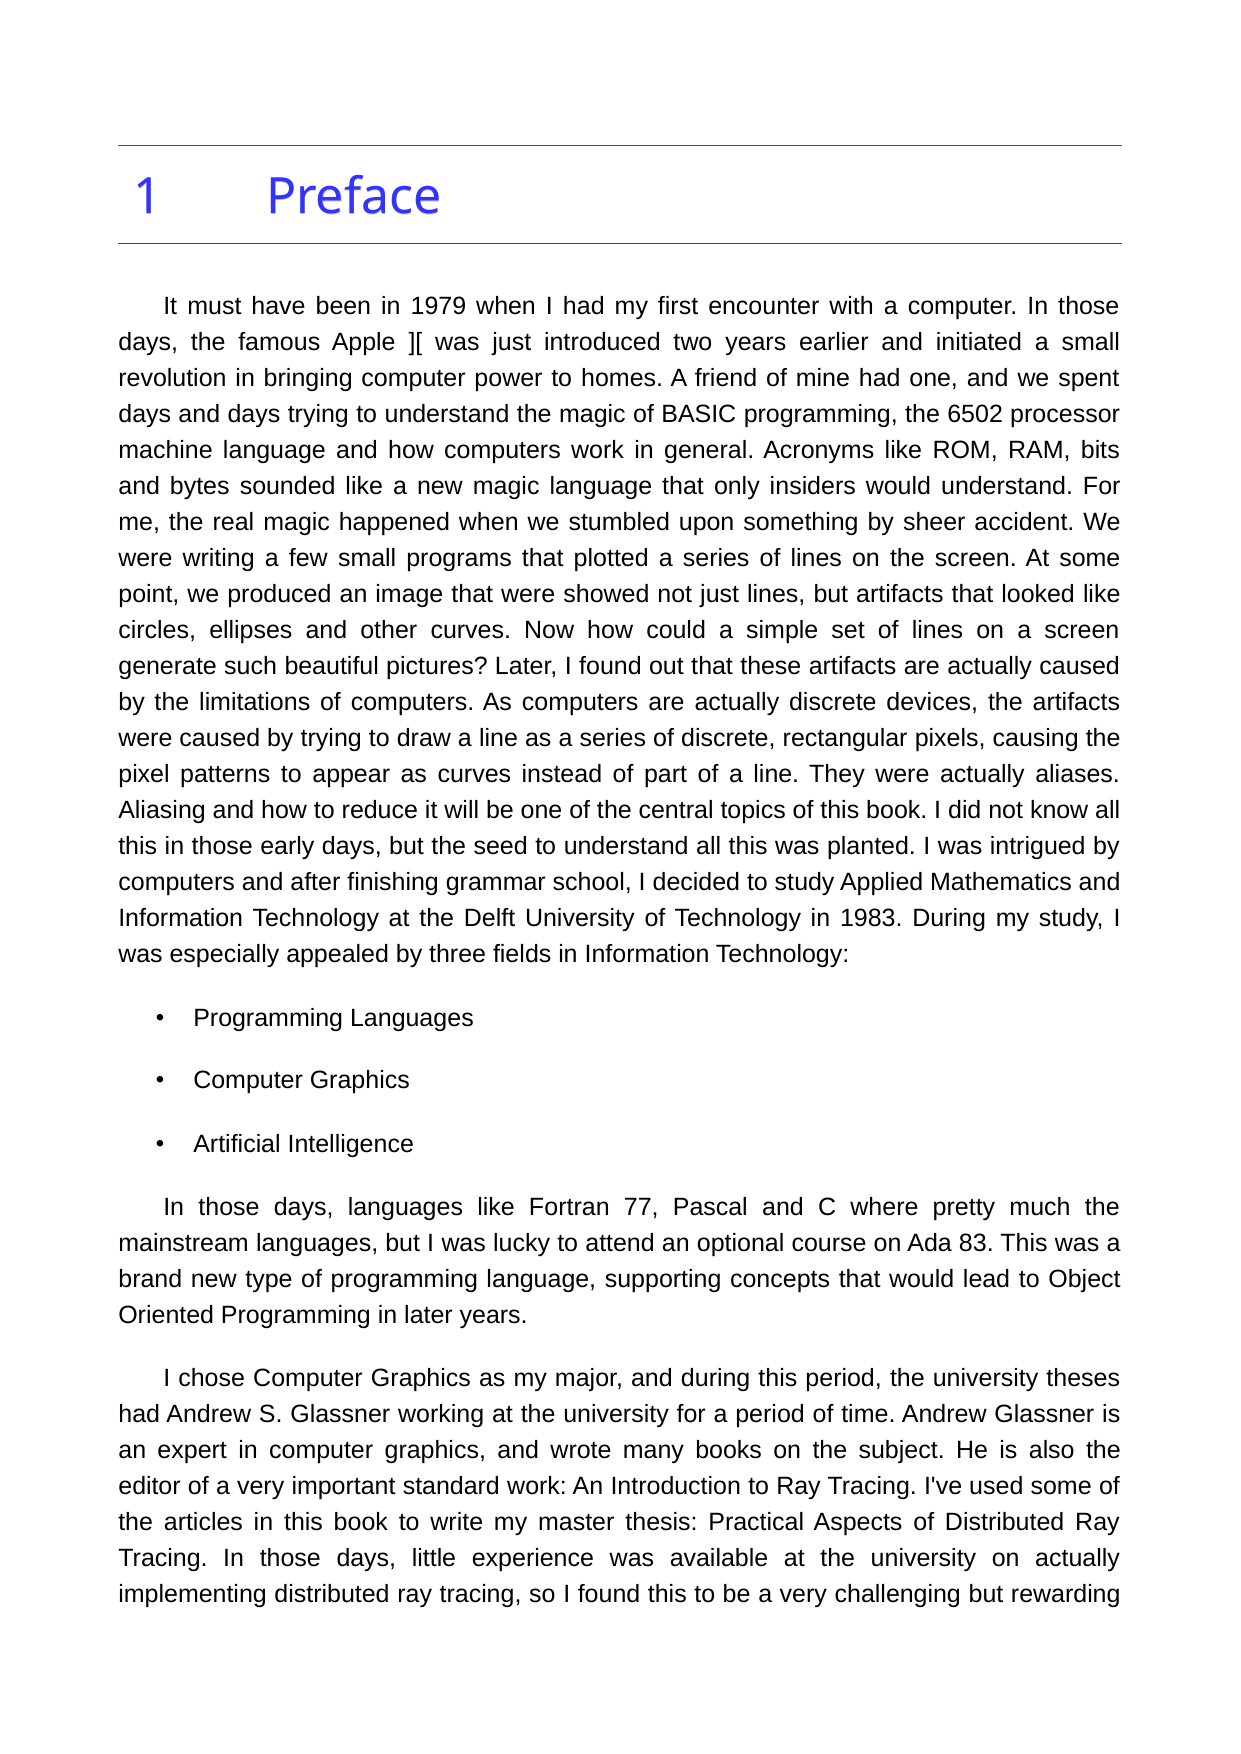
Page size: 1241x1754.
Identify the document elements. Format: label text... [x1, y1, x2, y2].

text It must have been in 1979 when I had my first encounter with a computer. In those days, the famous Apple ][ was just introduced two years earlier and initiated a small revolution in bringing computer power to homes. A friend of mine had one, and we spent days and days trying to understand the magic of BASIC programming, the 6502 processor machine language and how computers work in general. Acronyms like ROM, RAM, bits and bytes sounded like a new magic language that only insiders would understand. For me, the real magic happened when we stumbled upon something by sheer accident. We were writing a few small programs that plotted a series of lines on the screen. At some point, we produced an image that were showed not just lines, but artifacts that looked like circles, ellipses and other curves. Now how could a simple set of lines on a screen generate such beautiful pictures? Later, I found out that these artifacts are actually caused by the limitations of computers. As computers are actually discrete devices, the artifacts were caused by trying to draw a line as a series of discrete, rectangular pixels, causing the pixel patterns to appear as curves instead of part of a line. They were actually aliases. Aliasing and how to reduce it will be one of the central topics of this book. I did not know all this in those early days, but the seed to understand all this was planted. I was intrigued by computers and after finishing grammar school, I decided to study Applied Mathematics and Information Technology at the Delft University of Technology in 1983. During my study, I was especially appealed by three fields in Information Technology: [118, 285, 1122, 970]
text I chose Computer Graphics as my major, and during this period, the university theses had Andrew S. Glassner working at the university for a period of time. Andrew Glassner is an expert in computer graphics, and wrote many books on the subject. He is also the editor of a very important standard work: An Introduction to Ray Tracing. I've used some of the articles in this book to write my master thesis: Practical Aspects of Distributed Ray Tracing. In those days, little experience was available at the university on actually implementing distributed ray tracing, so I found this to be a very challenging but rewarding [118, 1357, 1122, 1610]
text In those days, languages like Fortran 77, Pascal and C where pretty much the mainstream languages, but I was lucky to attend an optional course on Ada 83. This was a brand new type of programming language, supporting concepts that would lead to Object Oriented Programming in later years. [118, 1186, 1122, 1330]
list Computer Graphics [156, 1060, 1122, 1096]
subtitle Preface [118, 146, 1122, 243]
list Programming Languages [156, 997, 1122, 1033]
list Artificial Intelligence [156, 1123, 1122, 1159]
